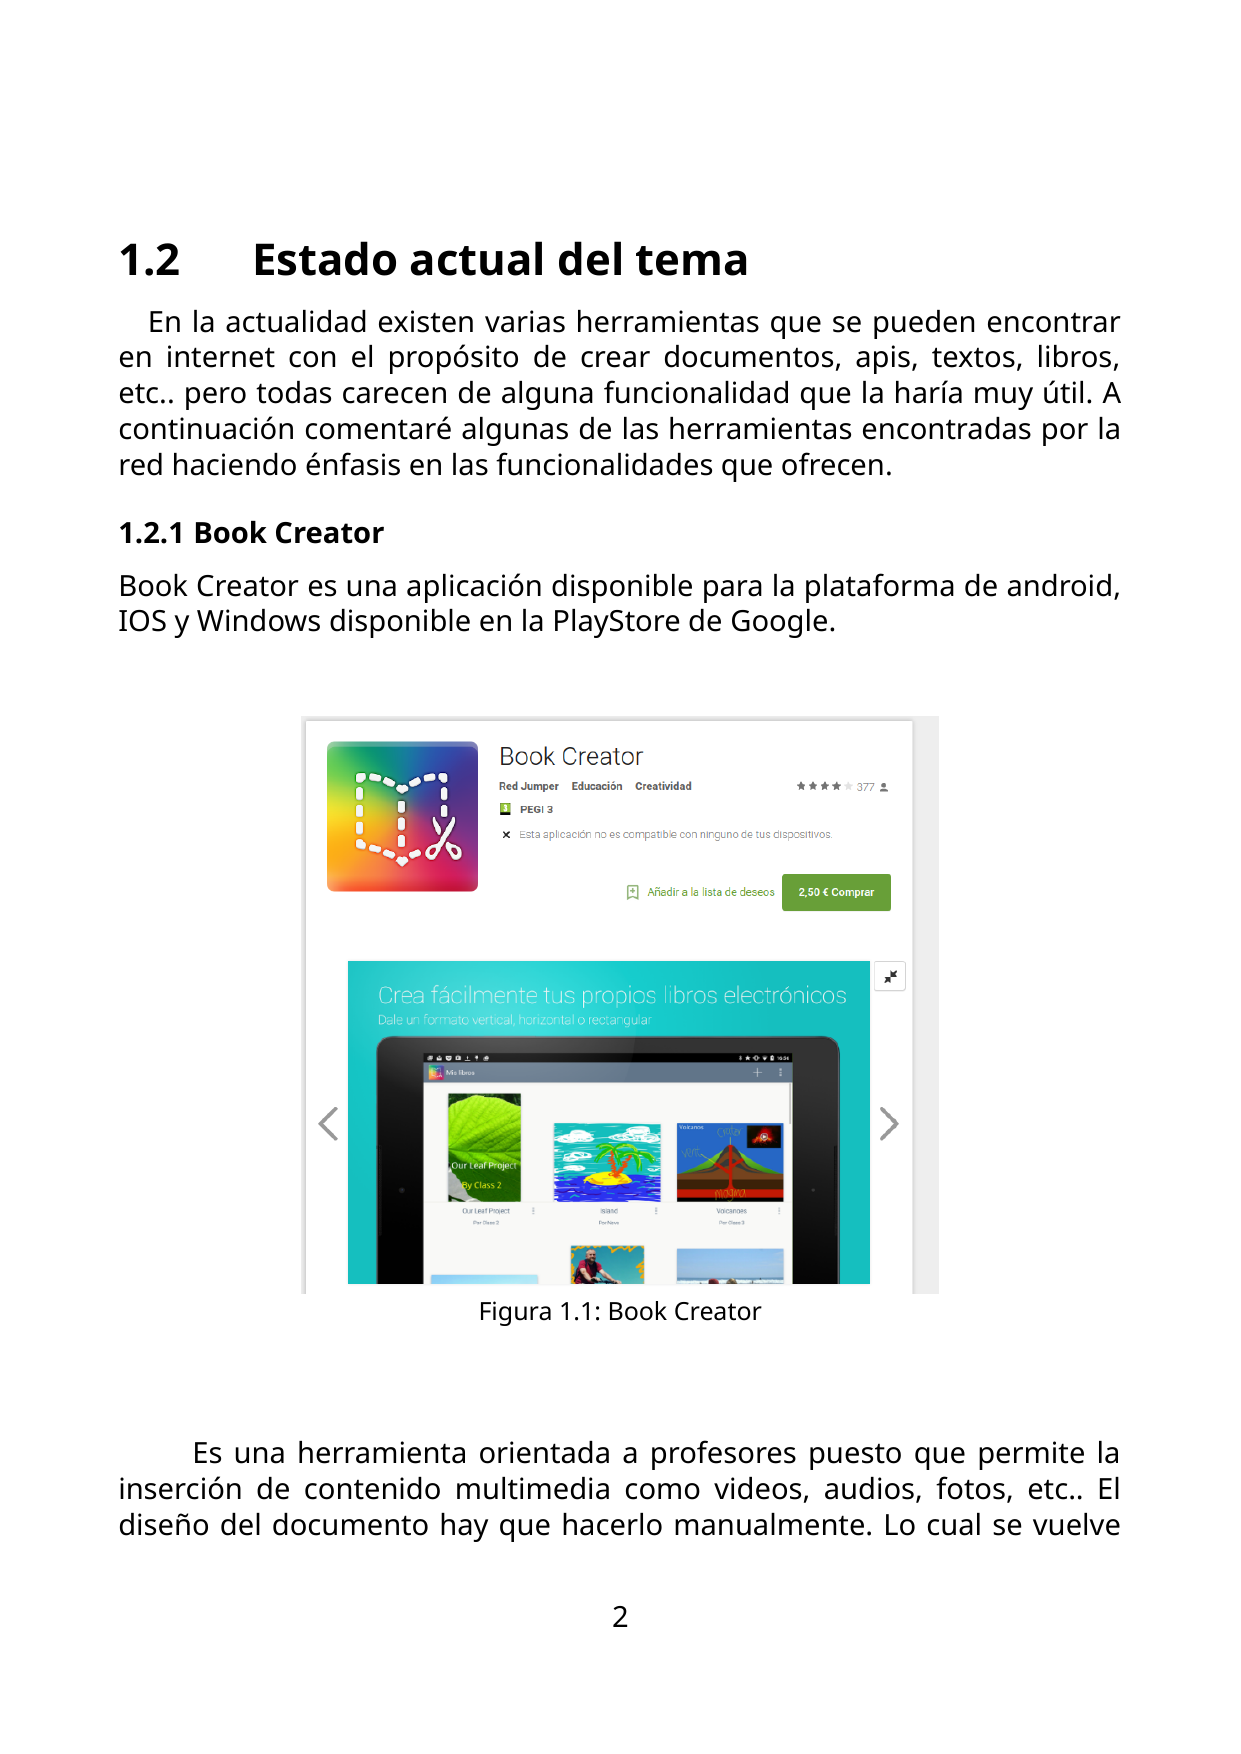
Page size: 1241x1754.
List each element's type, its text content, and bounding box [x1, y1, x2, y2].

text En la actualidad existen varias herramientas que se pueden encontrar en internet con el propósito de crear documentos, apis, textos, libros, etc.. pero todas carecen de alguna funcionalidad que la haría muy útil. A continuación comentaré algunas de las herramientas encontradas por la red haciendo énfasis en las funcionalidades que ofrecen. [118, 301, 1122, 484]
text Es una herramienta orientada a profesores puesto que permite la inserción de contenido multimedia como videos, audios, fotos, etc.. El diseño del documento hay que hacerlo manualmente. Lo cual se vuelve [118, 1432, 1122, 1543]
subtitle Estado actual del tema [118, 229, 1122, 288]
text Book Creator es una aplicación disponible para la plataforma de android, IOS y Windows disponible en la PlayStore de Google. [118, 565, 1122, 640]
picture [301, 716, 939, 1294]
subtitle Book Creator [118, 513, 1122, 552]
text Figura 1.1: Book Creator [301, 1294, 939, 1328]
